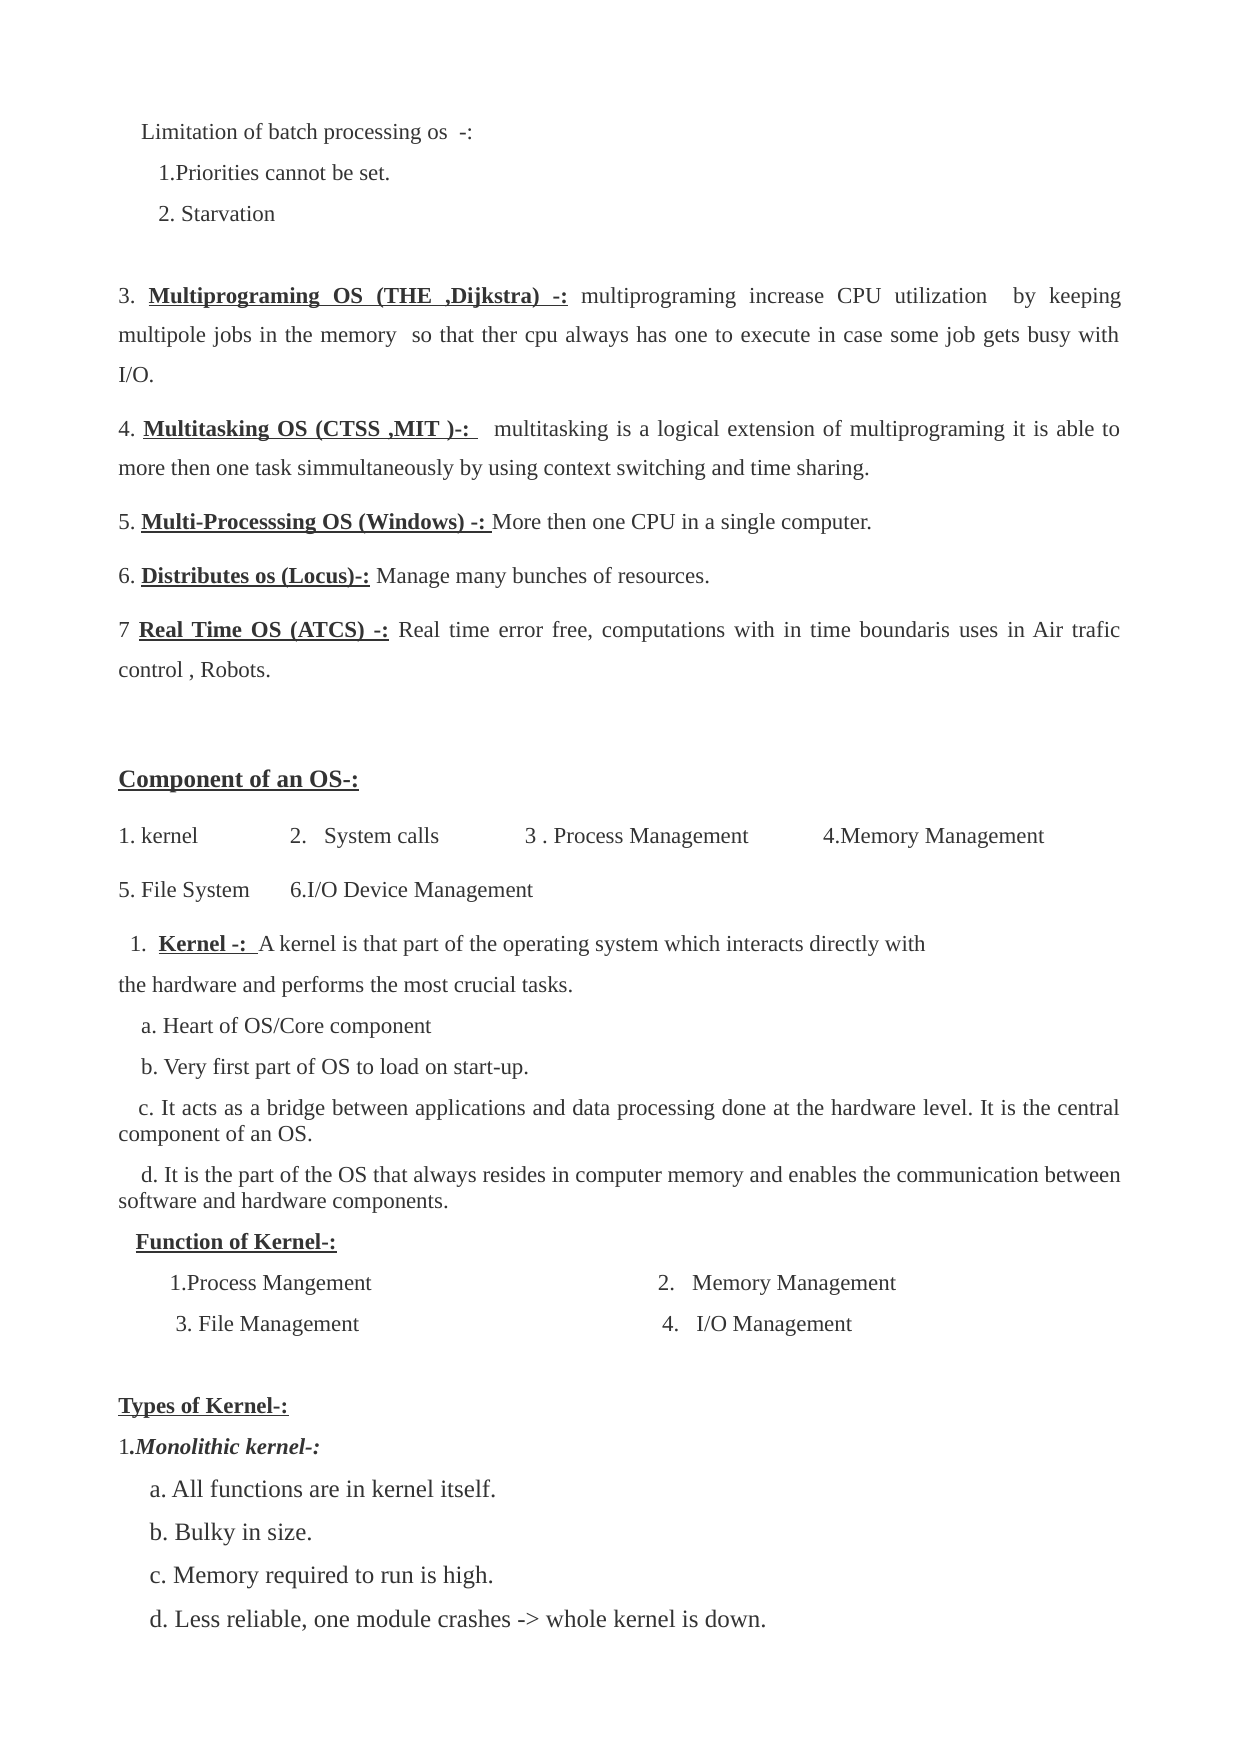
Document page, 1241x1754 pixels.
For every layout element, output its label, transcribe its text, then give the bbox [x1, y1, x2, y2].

text 4. Multitasking OS (CTSS ,MIT )-: multitasking is a logical extension of multiprograming it is able to more then one task simmultaneously by using context switching and time sharing. [118, 415, 1122, 481]
text 5. Multi-Processsing OS (Windows) -: More then one CPU in a single computer. [118, 508, 1122, 535]
text Function of Kernel-: [118, 1228, 1122, 1255]
text the hardware and performs the most crucial tasks. [118, 971, 1122, 997]
text 1.Priorities cannot be set. [118, 159, 1122, 185]
text 6. Distributes os (Locus)-: Manage many bunches of resources. [118, 562, 1122, 589]
text c. It acts as a bridge between applications and data processing done at the hardware level. It is the central component of an OS. [118, 1094, 1122, 1146]
text 1. Kernel -: A kernel is that part of the operating system which interacts directly with [118, 930, 1122, 956]
text a. All functions are in kernel itself. [118, 1474, 1122, 1503]
text 7 Real Time OS (ATCS) -: Real time error free, computations with in time boundaris uses in Air trafic control , Robots. [118, 617, 1122, 682]
text c. Memory required to run is high. [118, 1561, 1122, 1589]
text Component of an OS-: [118, 764, 1122, 793]
text d. Less reliable, one module crashes -> whole kernel is down. [118, 1604, 1122, 1633]
text b. Very first part of OS to load on start-up. [118, 1053, 1122, 1079]
text b. Bulky in size. [118, 1517, 1122, 1546]
text 3. File Management 4. I/O Management [118, 1310, 1122, 1337]
text 1.Process Mangement 2. Memory Management [118, 1269, 1122, 1296]
text 5. File System 6.I/O Device Management [118, 876, 1122, 902]
text a. Heart of OS/Core component [118, 1012, 1122, 1038]
text Types of Kernel-: [118, 1392, 1122, 1418]
text 2. Starvation [118, 200, 1122, 226]
text 1.Monolithic kernel-: [118, 1433, 1122, 1459]
text 3. Multiprograming OS (THE ,Dijkstra) -: multiprograming increase CPU utilization by keeping multipole jobs in the memory so that ther cpu always has one to execute in case some job gets busy with I/O. [118, 282, 1122, 387]
text Limitation of batch processing os -: [118, 118, 1122, 144]
text d. It is the part of the OS that always resides in computer memory and enables the communication between software and hardware components. [118, 1161, 1122, 1214]
text 1. kernel 2. System calls 3 . Process Management 4.Memory Management [118, 822, 1122, 848]
